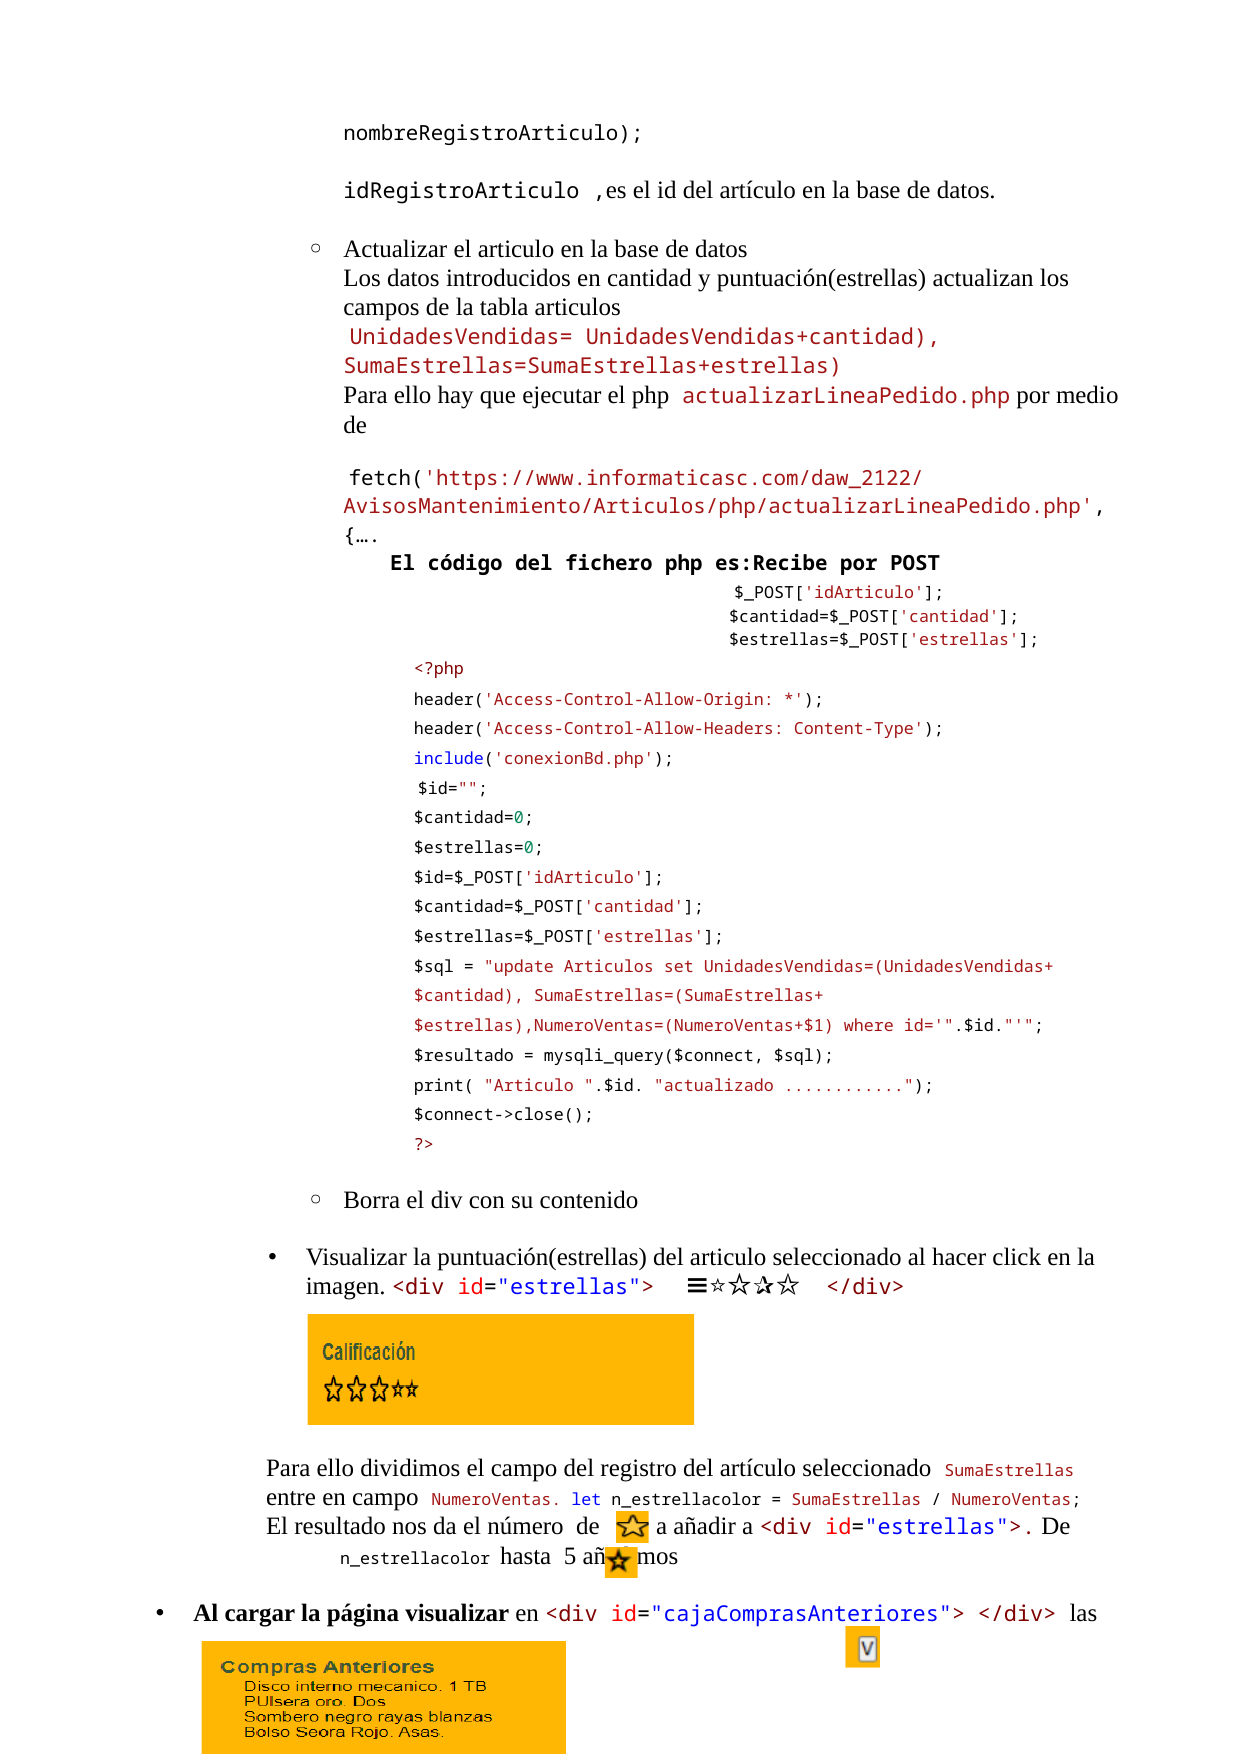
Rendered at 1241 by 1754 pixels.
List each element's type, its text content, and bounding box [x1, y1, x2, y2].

picture [307, 1314, 695, 1425]
text $connect->close(); [413, 1096, 1122, 1126]
text include('conexionBd.php'); [413, 739, 1122, 769]
list fetch('https://www.informaticasc.com/daw_2122/AvisosMantenimiento/Articulos/php/actualizarLineaPedido.php', {…. [306, 463, 1122, 548]
text header('Access-Control-Allow-Headers: Content-Type'); [413, 710, 1122, 739]
text $id=$_POST['idArticulo']; [413, 858, 1122, 888]
list Para ello hay que ejecutar el php actualizarLineaPedido.php por medio de [306, 380, 1122, 439]
list Al cargar la página visualizar en <div id="cajaComprasAnteriores"> </div> las [156, 1598, 1122, 1628]
text $sql = "update Articulos set UnidadesVendidas=(UnidadesVendidas+$cantidad), SumaEstrellas=(SumaEstrellas+$estrellas),NumeroVentas=(NumeroVentas+$1) where id='".$id."'"; [413, 947, 1122, 1036]
list UnidadesVendidas= UnidadesVendidas+cantidad), SumaEstrellas=SumaEstrellas+estrellas) [306, 321, 1122, 380]
text <?php [192, 651, 1122, 680]
text $resultado = mysqli_query($connect, $sql); [413, 1036, 1122, 1066]
list Borra el div con su contenido [306, 1185, 1122, 1214]
picture [604, 1547, 638, 1578]
text $estrellas=$_POST['estrellas']; [413, 918, 1122, 947]
text $cantidad=0; [413, 799, 1122, 829]
text El código del fichero php es:Recibe por POST [118, 548, 1122, 577]
list Actualizar el articulo en la base de datos [306, 234, 1122, 263]
list nombreRegistroArticulo); [306, 118, 1122, 147]
text $cantidad=$_POST['cantidad']; [118, 605, 1122, 628]
text Para ello dividimos el campo del registro del artículo seleccionado SumaEstrellas [118, 1453, 1122, 1482]
text El resultado nos da el número de a añadir a <div id="estrellas">. De n_estrellacolor hasta 5 añadimos [118, 1511, 1122, 1569]
text ?> [413, 1126, 1122, 1155]
list Los datos introducidos en cantidad y puntuación(estrellas) actualizan los campos de la tabla articulos [306, 263, 1122, 321]
text $id=""; [413, 769, 1122, 799]
text $estrellas=0; [413, 829, 1122, 858]
text entre en campo NumeroVentas. let n_estrellacolor = SumaEstrellas / NumeroVentas; [118, 1482, 1122, 1511]
text $_POST['idArticulo']; [118, 577, 1122, 605]
picture [201, 1641, 566, 1754]
text $estrellas=$_POST['estrellas']; [118, 628, 1122, 651]
text header('Access-Control-Allow-Origin: *'); [413, 680, 1122, 710]
text $cantidad=$_POST['cantidad']; [413, 888, 1122, 918]
text print( "Articulo ".$id. "actualizado ............"); [413, 1066, 1122, 1096]
list Visualizar la puntuación(estrellas) del articulo seleccionado al hacer click en la imagen. <div id="estrellas"> ☰⭐☆✰✩ </div> [268, 1242, 1122, 1301]
list idRegistroArticulo ,es el id del artículo en la base de datos. [306, 175, 1122, 205]
picture [616, 1511, 649, 1543]
picture [839, 1626, 880, 1669]
